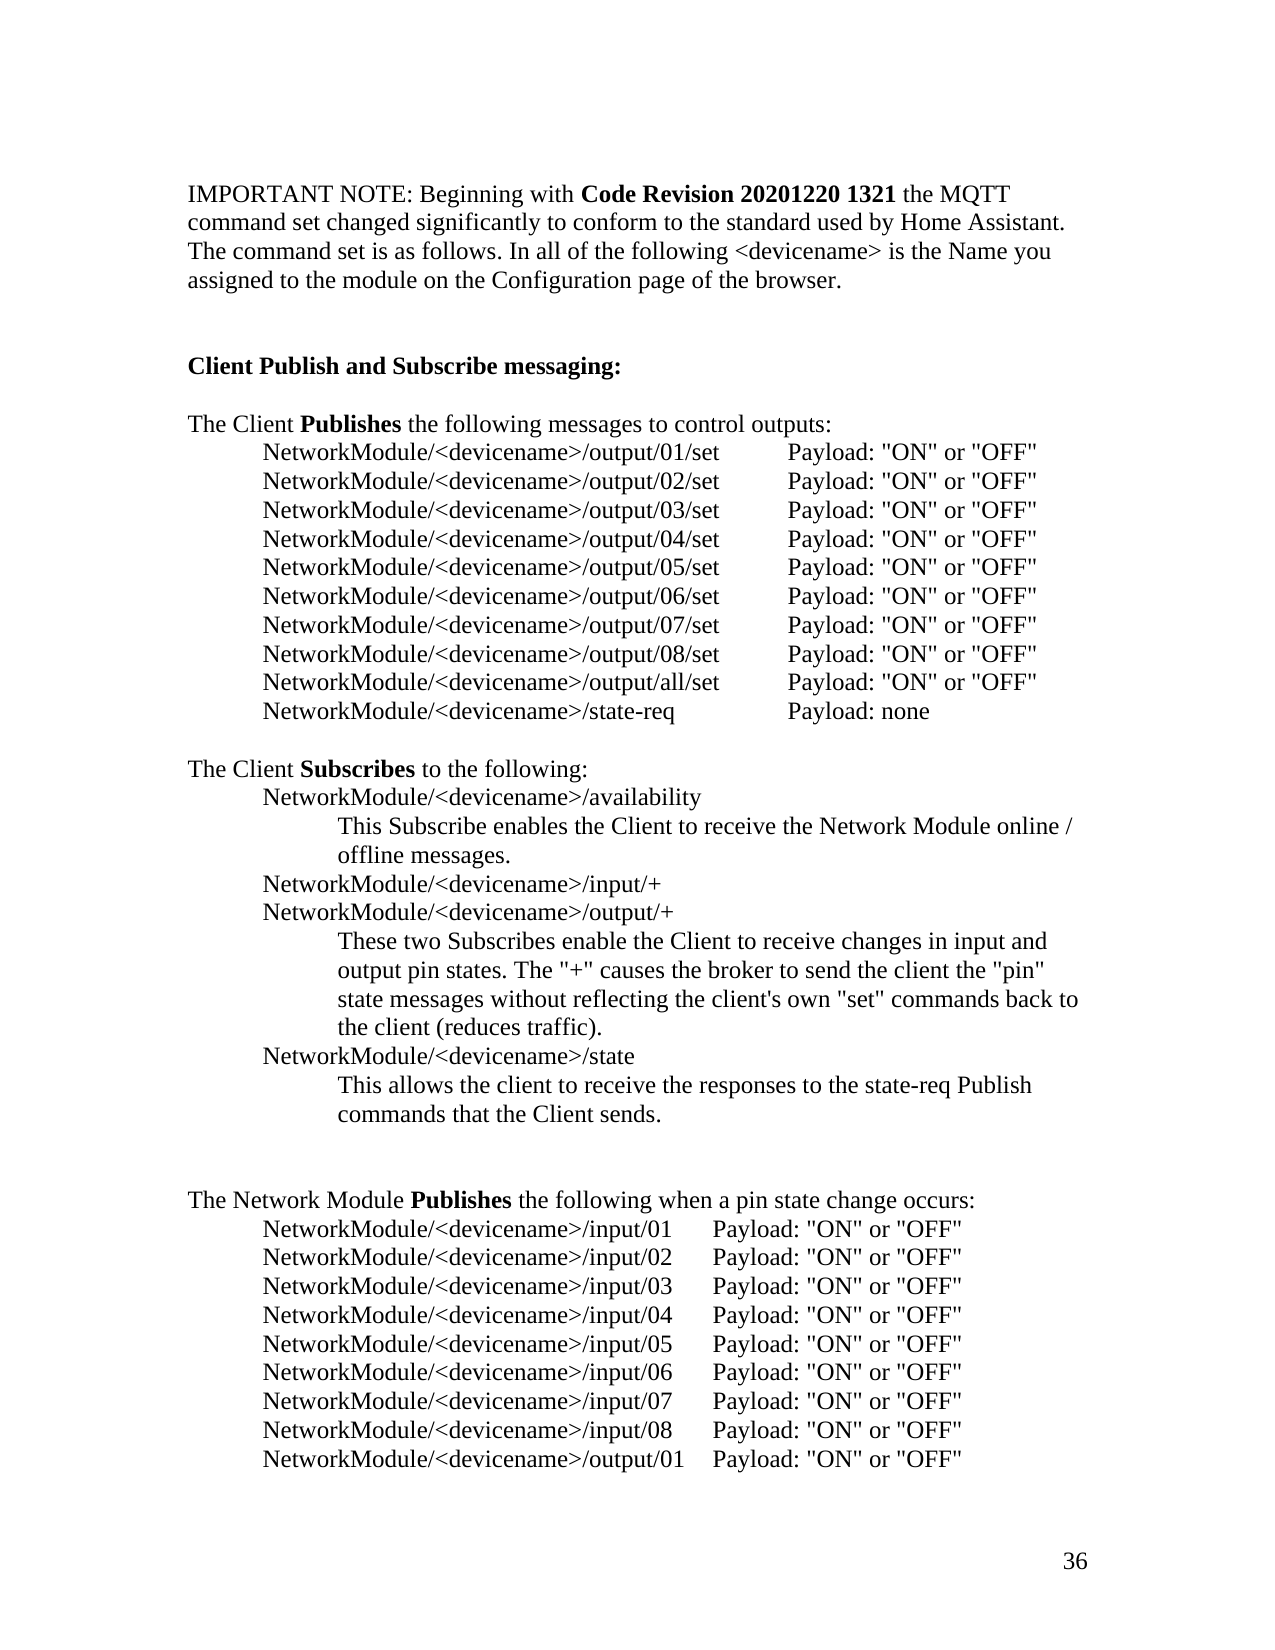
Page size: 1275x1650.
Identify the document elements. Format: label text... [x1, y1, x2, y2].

text NetworkModule/<devicename>/output/01/set Payload: "ON" or "OFF" [262, 437, 1087, 466]
text NetworkModule/<devicename>/output/05/set Payload: "ON" or "OFF" [262, 552, 1087, 581]
text NetworkModule/<devicename>/output/all/set Payload: "ON" or "OFF" [262, 667, 1087, 696]
text NetworkModule/<devicename>/output/06/set Payload: "ON" or "OFF" [262, 581, 1087, 610]
text NetworkModule/<devicename>/output/03/set Payload: "ON" or "OFF" [262, 495, 1087, 524]
text NetworkModule/<devicename>/input/+ [262, 869, 1087, 897]
text The Client Publishes the following messages to control outputs: [187, 409, 1087, 437]
text NetworkModule/<devicename>/input/01 Payload: "ON" or "OFF" [262, 1214, 1087, 1242]
text NetworkModule/<devicename>/input/04 Payload: "ON" or "OFF" [262, 1300, 1087, 1329]
text NetworkModule/<devicename>/output/01 Payload: "ON" or "OFF" [262, 1444, 1087, 1472]
text NetworkModule/<devicename>/output/04/set Payload: "ON" or "OFF" [262, 524, 1087, 552]
text NetworkModule/<devicename>/output/+ [262, 897, 1087, 926]
text This Subscribe enables the Client to receive the Network Module online / offline messages. [337, 811, 1087, 869]
text NetworkModule/<devicename>/input/08 Payload: "ON" or "OFF" [262, 1415, 1087, 1444]
text The Network Module Publishes the following when a pin state change occurs: [187, 1185, 1087, 1214]
text NetworkModule/<devicename>/output/02/set Payload: "ON" or "OFF" [262, 466, 1087, 495]
text NetworkModule/<devicename>/output/08/set Payload: "ON" or "OFF" [262, 639, 1087, 667]
text IMPORTANT NOTE: Beginning with Code Revision 20201220 1321 the MQTT command set changed significantly to conform to the standard used by Home Assistant. The command set is as follows. In all of the following <devicename> is the Name you assigned to the module on the Configuration page of the browser. [187, 179, 1087, 294]
text These two Subscribes enable the Client to receive changes in input and output pin states. The "+" causes the broker to send the client the "pin" state messages without reflecting the client's own "set" commands back to the client (reduces traffic). [337, 926, 1087, 1041]
text Client Publish and Subscribe messaging: [187, 351, 1087, 380]
text This allows the client to receive the responses to the state-req Publish commands that the Client sends. [337, 1070, 1087, 1127]
text NetworkModule/<devicename>/input/05 Payload: "ON" or "OFF" [262, 1329, 1087, 1357]
text NetworkModule/<devicename>/input/06 Payload: "ON" or "OFF" [262, 1357, 1087, 1386]
text NetworkModule/<devicename>/state [262, 1041, 1087, 1070]
text NetworkModule/<devicename>/input/02 Payload: "ON" or "OFF" [262, 1242, 1087, 1271]
text NetworkModule/<devicename>/availability [262, 782, 1087, 811]
text NetworkModule/<devicename>/input/03 Payload: "ON" or "OFF" [262, 1271, 1087, 1300]
text NetworkModule/<devicename>/state-req Payload: none [262, 696, 1087, 725]
text NetworkModule/<devicename>/output/07/set Payload: "ON" or "OFF" [262, 610, 1087, 639]
text The Client Subscribes to the following: [187, 754, 1087, 782]
text NetworkModule/<devicename>/input/07 Payload: "ON" or "OFF" [262, 1386, 1087, 1415]
